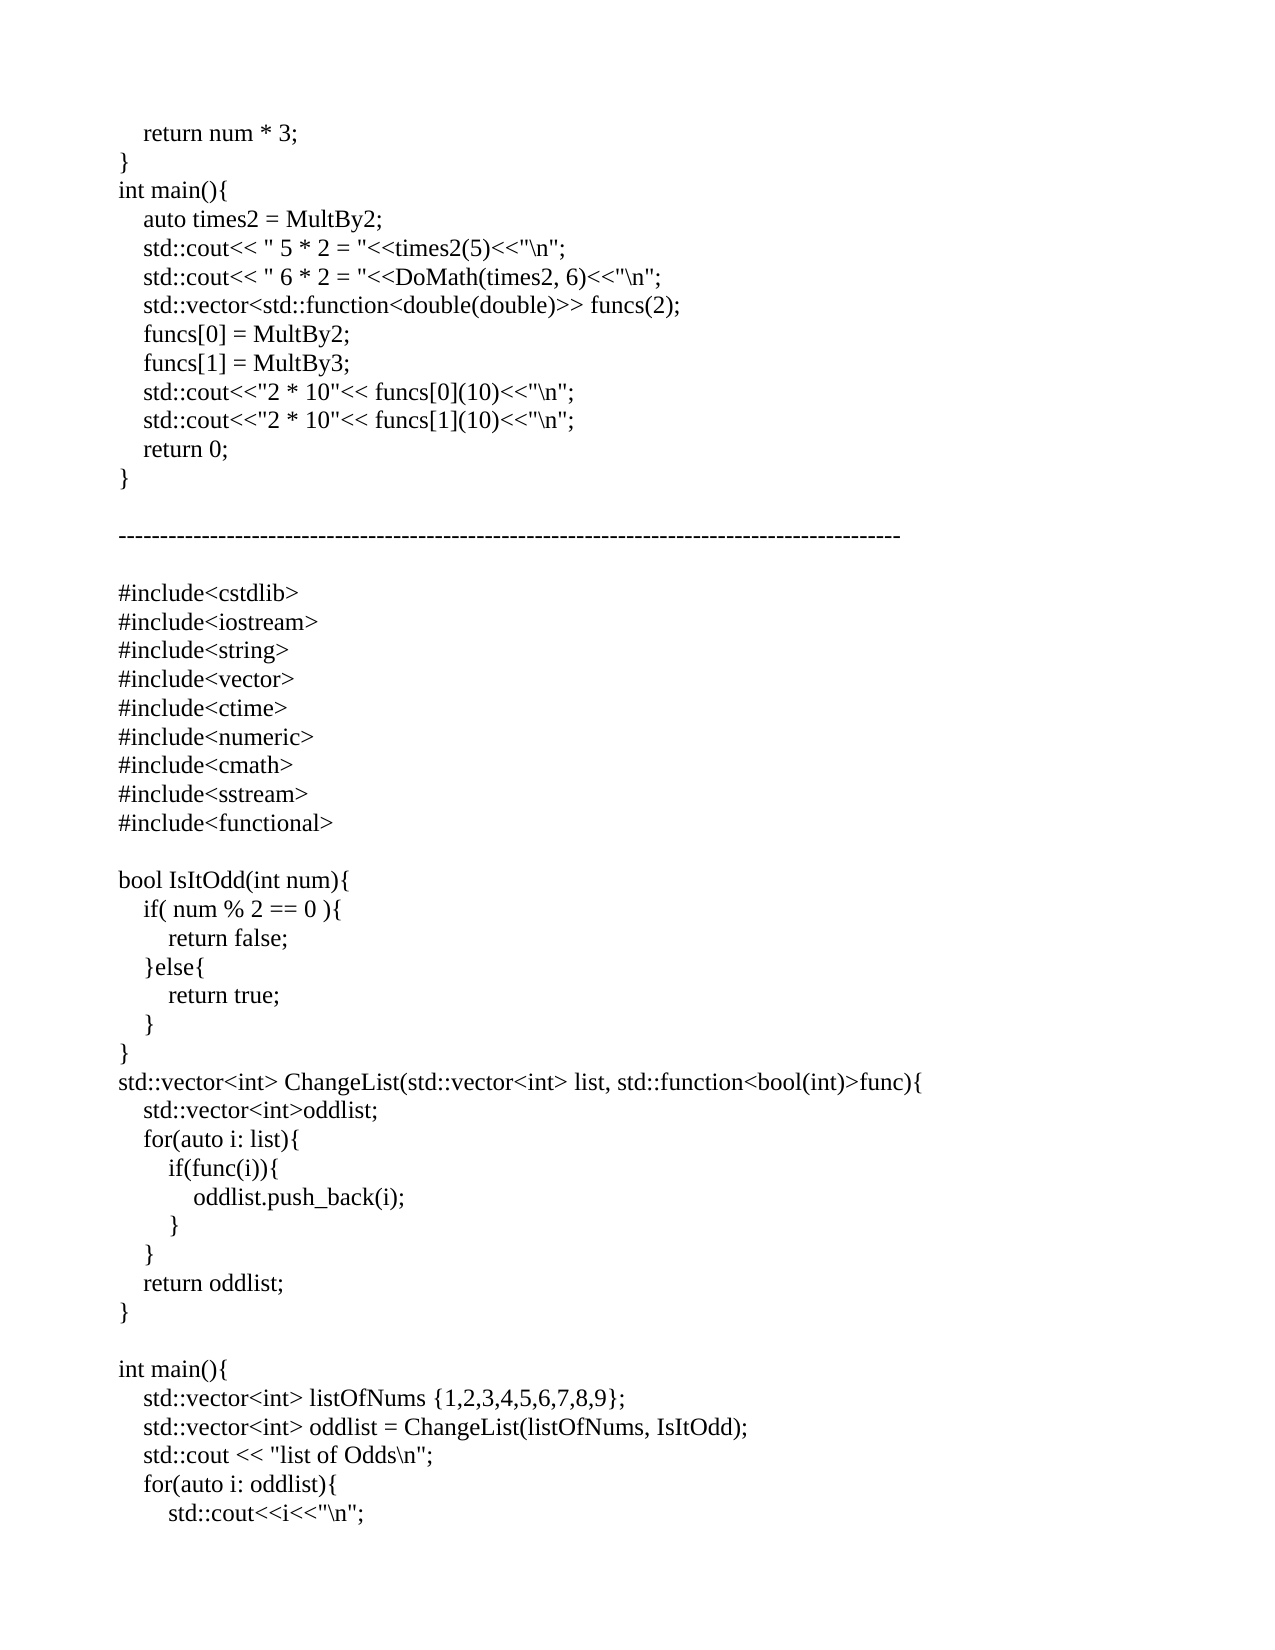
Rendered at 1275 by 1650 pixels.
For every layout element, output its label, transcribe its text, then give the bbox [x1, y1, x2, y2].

text #include<functional> [118, 808, 1157, 837]
text std::vector<int> listOfNums {1,2,3,4,5,6,7,8,9}; [118, 1383, 1157, 1412]
text } [118, 1211, 1157, 1239]
text }else{ [118, 952, 1157, 981]
text return false; [118, 923, 1157, 952]
text std::vector<int> ChangeList(std::vector<int> list, std::function<bool(int)>func){ [118, 1067, 1157, 1096]
text std::cout<<"2 * 10"<< funcs[0](10)<<"\n"; [118, 377, 1157, 406]
text std::cout<<"2 * 10"<< funcs[1](10)<<"\n"; [118, 406, 1157, 434]
text oddlist.push_back(i); [118, 1182, 1157, 1211]
text if( num % 2 == 0 ){ [118, 894, 1157, 923]
text std::cout<< " 5 * 2 = "<<times2(5)<<"\n"; [118, 233, 1157, 262]
text return true; [118, 981, 1157, 1009]
text for(auto i: oddlist){ [118, 1469, 1157, 1498]
text } [118, 1239, 1157, 1268]
text int main(){ [118, 1354, 1157, 1383]
text } [118, 147, 1157, 176]
text #include<cstdlib> [118, 578, 1157, 607]
text #include<string> [118, 636, 1157, 664]
text #include<sstream> [118, 779, 1157, 808]
text } [118, 1038, 1157, 1067]
text return num * 3; [118, 118, 1157, 147]
text #include<cmath> [118, 751, 1157, 779]
text return 0; [118, 434, 1157, 463]
text } [118, 1297, 1157, 1326]
text auto times2 = MultBy2; [118, 204, 1157, 233]
text #include<vector> [118, 664, 1157, 693]
text } [118, 463, 1157, 492]
text std::cout<<i<<"\n"; [118, 1498, 1157, 1527]
text ---------------------------------------------------------------------------------------------- [118, 521, 1157, 549]
text } [118, 1009, 1157, 1038]
text std::vector<int>oddlist; [118, 1096, 1157, 1124]
text return oddlist; [118, 1268, 1157, 1297]
text std::cout << "list of Odds\n"; [118, 1441, 1157, 1469]
text std::cout<< " 6 * 2 = "<<DoMath(times2, 6)<<"\n"; [118, 262, 1157, 291]
text int main(){ [118, 176, 1157, 204]
text if(func(i)){ [118, 1153, 1157, 1182]
text #include<ctime> [118, 693, 1157, 722]
text for(auto i: list){ [118, 1124, 1157, 1153]
text funcs[1] = MultBy3; [118, 348, 1157, 377]
text bool IsItOdd(int num){ [118, 866, 1157, 894]
text std::vector<int> oddlist = ChangeList(listOfNums, IsItOdd); [118, 1412, 1157, 1441]
text #include<iostream> [118, 607, 1157, 636]
text funcs[0] = MultBy2; [118, 319, 1157, 348]
text #include<numeric> [118, 722, 1157, 751]
text std::vector<std::function<double(double)>> funcs(2); [118, 291, 1157, 319]
